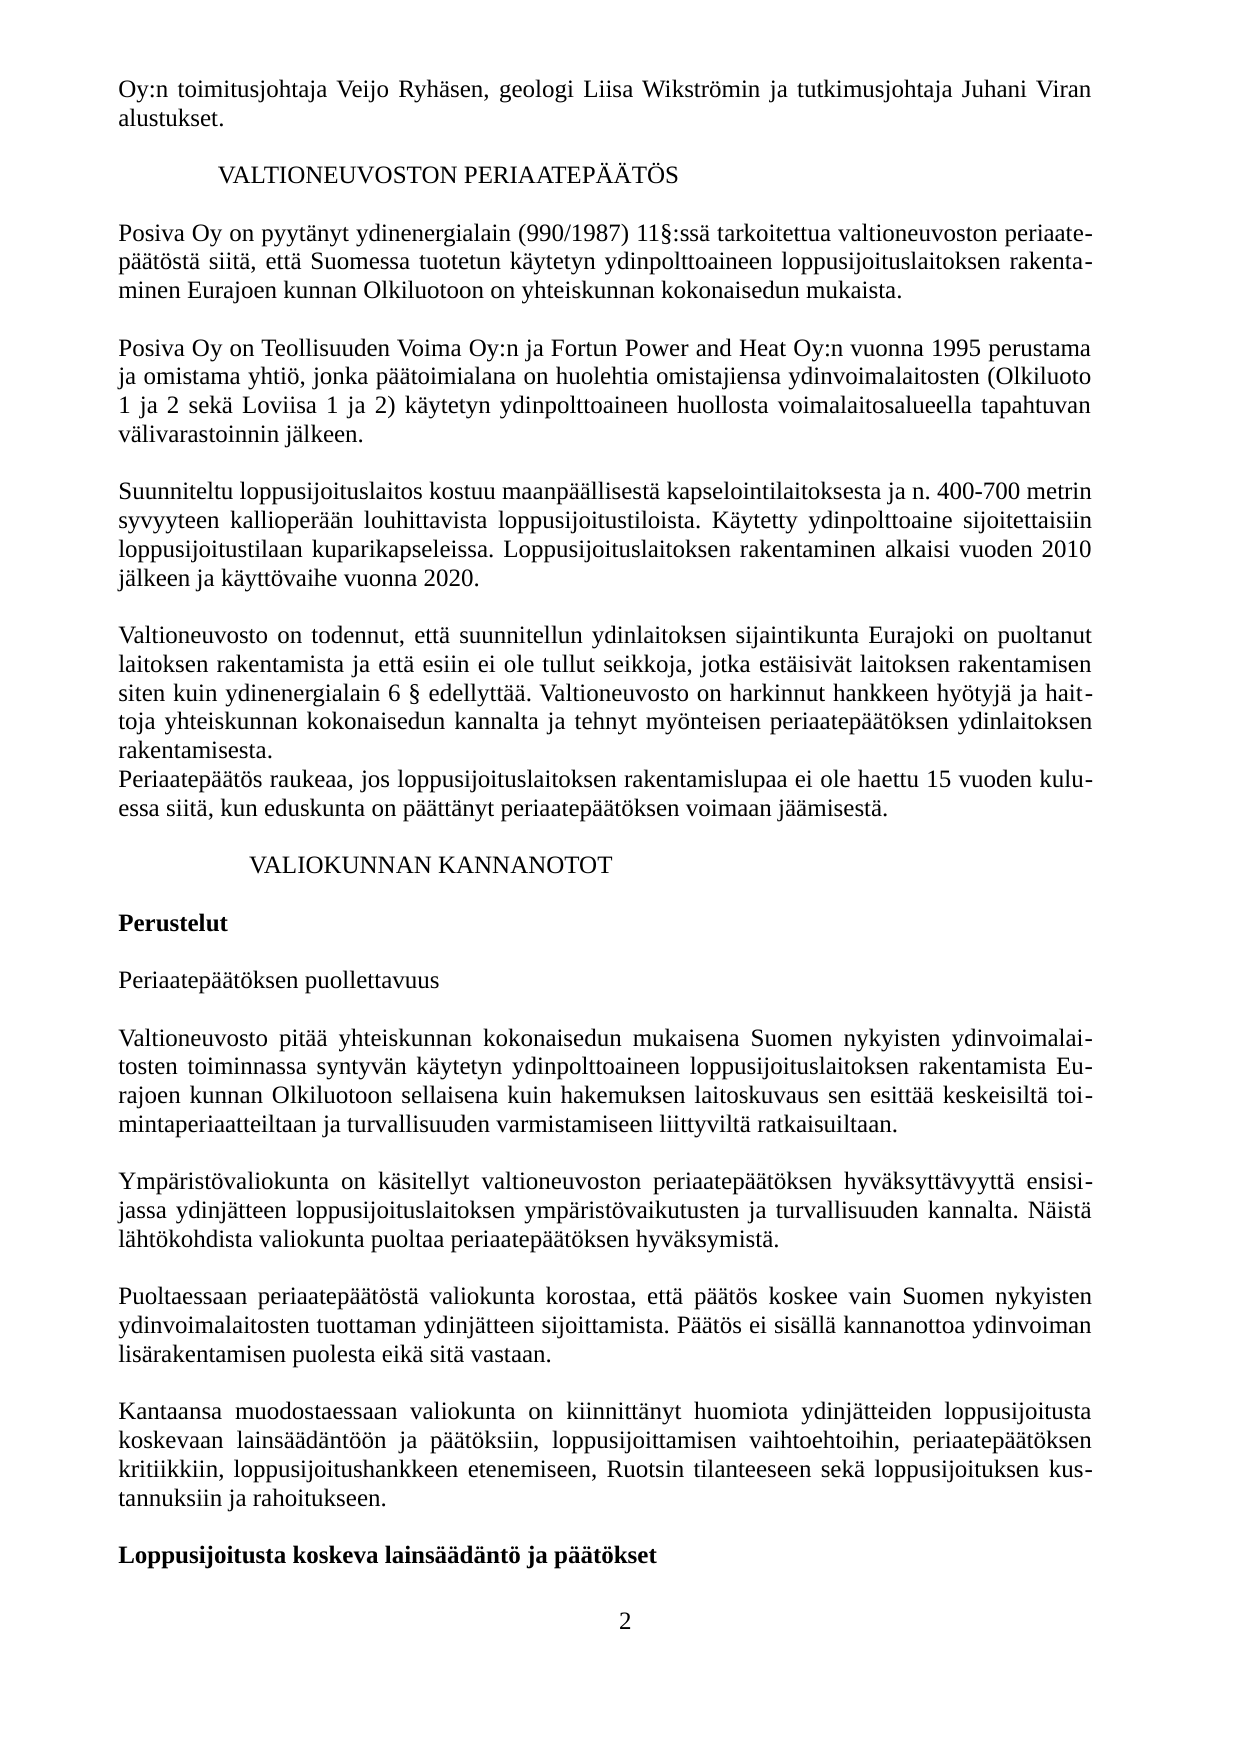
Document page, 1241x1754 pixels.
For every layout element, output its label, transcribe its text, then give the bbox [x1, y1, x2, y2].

text Periaatepäätös raukeaa, jos loppusijoituslaitoksen rakentamislupaa ei ole haettu 15 vuoden kulu­essa siitä, kun eduskunta on päättänyt periaatepäätöksen voimaan jäämisestä. [118, 764, 1093, 821]
text VALIOKUNNAN KANNANOTOT [118, 850, 1093, 879]
text Ympäristövaliokunta on käsitellyt valtioneuvoston periaatepäätöksen hyväksyttävyyttä ensisi­jassa ydinjätteen loppusijoituslaitoksen ympäristövaikutusten ja turvallisuuden kannalta. Näistä lähtökohdista valiokunta puoltaa periaatepäätöksen hyväksymistä. [118, 1166, 1093, 1253]
subtitle Perustelut [118, 908, 1093, 936]
text Kantaansa muodostaessaan valiokunta on kiinnittänyt huomiota ydinjätteiden loppusijoitusta koskevaan lainsäädäntöön ja päätöksiin, loppusijoittamisen vaihtoehtoihin, periaatepäätöksen kritiikkiin, loppusijoitushankkeen etenemiseen, Ruotsin tilanteeseen sekä loppusijoituksen kus­tannuksiin ja rahoitukseen. [118, 1396, 1093, 1511]
text Periaatepäätöksen puollettavuus [118, 965, 1093, 994]
text Posiva Oy on Teollisuuden Voima Oy:n ja Fortun Power and Heat Oy:n vuonna 1995 perustama ja omistama yhtiö, jonka päätoimialana on huolehtia omistajiensa ydinvoimalaitosten (Olkiluoto 1 ja 2 sekä Loviisa 1 ja 2) käytetyn ydinpolttoaineen huollosta voimalaitosalueella tapahtuvan välivarastoinnin jälkeen. [118, 333, 1093, 448]
text Suunniteltu loppusijoituslaitos kostuu maanpäällisestä kapselointilaitoksesta ja n. 400-700 metrin syvyyteen kallioperään louhittavista loppusijoitustiloista. Käytetty ydinpolttoaine sijoitettaisiin loppusijoitustilaan kuparikapseleissa. Loppusijoituslaitoksen rakentaminen alkaisi vuoden 2010 jälkeen ja käyttövaihe vuonna 2020. [118, 476, 1093, 591]
text Oy:n toimitusjohtaja Veijo Ryhäsen, geologi Liisa Wikströmin ja tutkimusjohtaja Juhani Viran alustukset. [118, 74, 1093, 131]
text Puoltaessaan periaatepäätöstä valiokunta korostaa, että päätös koskee vain Suomen nykyisten ydinvoimalaitosten tuottaman ydinjätteen sijoittamista. Päätös ei sisällä kannanottoa ydinvoiman lisärakentamisen puolesta eikä sitä vastaan. [118, 1281, 1093, 1368]
text Valtioneuvosto pitää yhteiskunnan kokonaisedun mukaisena Suomen nykyisten ydinvoimalai­tosten toiminnassa syntyvän käytetyn ydinpolttoaineen loppusijoituslaitoksen rakentamista Eu­rajoen kunnan Olkiluotoon sellaisena kuin hakemuksen laitoskuvaus sen esittää keskeisiltä toi­mintaperiaatteiltaan ja turvallisuuden varmistamiseen liittyviltä ratkaisuiltaan. [118, 1023, 1093, 1138]
text Posiva Oy on pyytänyt ydinenergialain (990/1987) 11§:ssä tarkoitettua valtioneuvoston periaate­päätöstä siitä, että Suomessa tuotetun käytetyn ydinpolttoaineen loppusijoituslaitoksen rakenta­minen Eurajoen kunnan Olkiluotoon on yhteiskunnan kokonaisedun mukaista. [118, 218, 1093, 304]
text VALTIONEUVOSTON PERIAATEPÄÄTÖS [118, 160, 1093, 189]
subtitle Loppusijoitusta koskeva lainsäädäntö ja päätökset [118, 1540, 1093, 1569]
text Valtioneuvosto on todennut, että suunnitellun ydinlaitoksen sijaintikunta Eurajoki on puoltanut laitoksen rakentamista ja että esiin ei ole tullut seikkoja, jotka estäisivät laitoksen rakentamisen siten kuin ydinenergialain 6 § edellyttää. Valtioneuvosto on harkinnut hankkeen hyötyjä ja hait­toja yhteiskunnan kokonaisedun kannalta ja tehnyt myönteisen periaatepäätöksen ydinlaitoksen rakentamisesta. [118, 620, 1093, 764]
